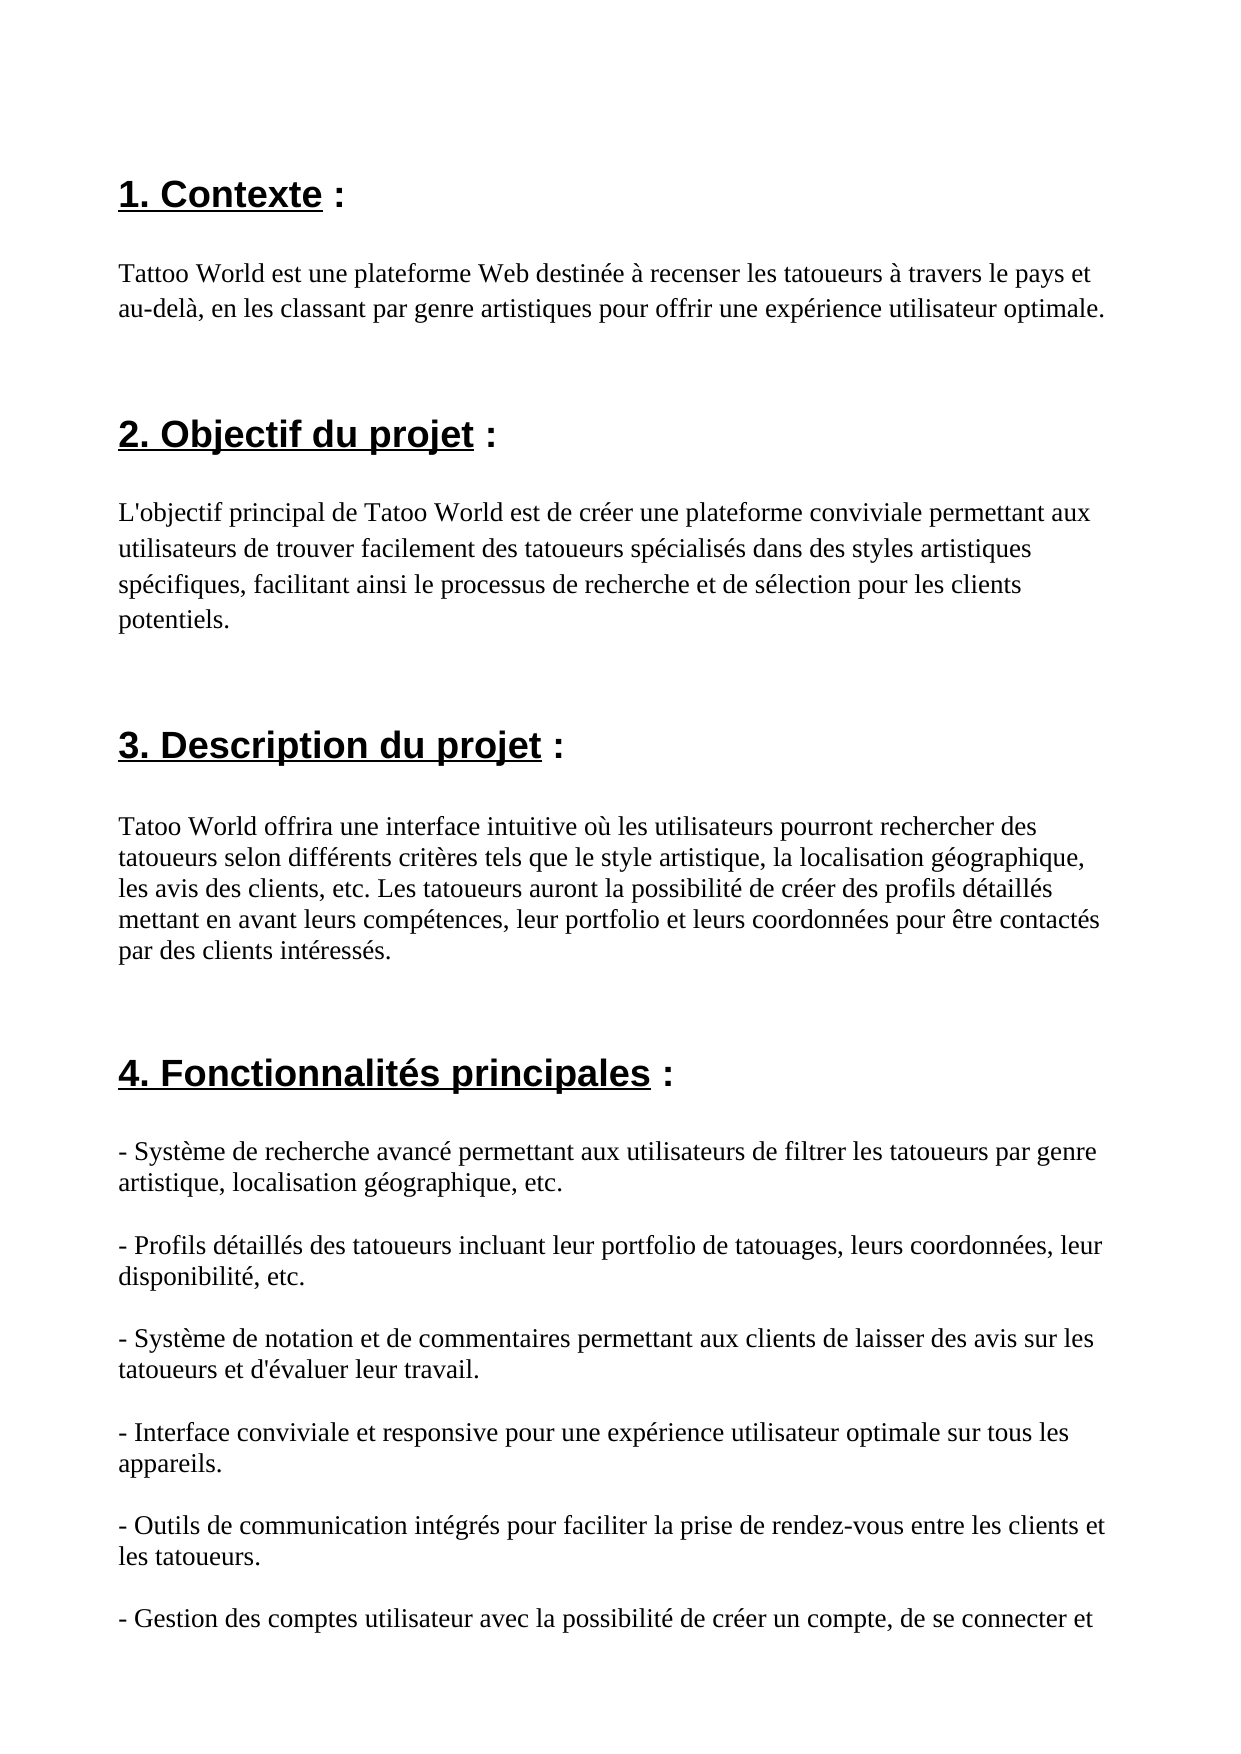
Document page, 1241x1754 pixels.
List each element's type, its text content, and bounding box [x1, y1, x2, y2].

subtitle 3. Description du projet : [118, 722, 1122, 766]
subtitle 4. Fonctionnalités principales : [118, 1050, 1122, 1094]
text Tattoo World est une plateforme Web destinée à recenser les tatoueurs à travers le pays et au-delà, en les classant par genre artistiques pour offrir une expérience utilisateur optimale. [118, 257, 1122, 324]
text Tatoo World offrira une interface intuitive où les utilisateurs pourront rechercher des tatoueurs selon différents critères tels que le style artistique, la localisation géographique, les avis des clients, etc. Les tatoueurs auront la possibilité de créer des profils détaillés mettant en avant leurs compétences, leur portfolio et leurs coordonnées pour être contactés par des clients intéressés. [118, 810, 1122, 966]
subtitle 2. Objectif du projet : [118, 411, 1122, 455]
text - Outils de communication intégrés pour faciliter la prise de rendez-vous entre les clients et les tatoueurs. [118, 1509, 1122, 1571]
text - Profils détaillés des tatoueurs incluant leur portfolio de tatouages, leurs coordonnées, leur disponibilité, etc. [118, 1229, 1122, 1291]
text - Système de notation et de commentaires permettant aux clients de laisser des avis sur les tatoueurs et d'évaluer leur travail. [118, 1322, 1122, 1384]
subtitle 1. Contexte : [118, 172, 1122, 216]
text - Interface conviviale et responsive pour une expérience utilisateur optimale sur tous les appareils. [118, 1416, 1122, 1478]
text L'objectif principal de Tatoo World est de créer une plateforme conviviale permettant aux utilisateurs de trouver facilement des tatoueurs spécialisés dans des styles artistiques spécifiques, facilitant ainsi le processus de recherche et de sélection pour les clients potentiels. [118, 496, 1122, 635]
text - Gestion des comptes utilisateur avec la possibilité de créer un compte, de se connecter et [118, 1602, 1122, 1634]
text - Système de recherche avancé permettant aux utilisateurs de filtrer les tatoueurs par genre artistique, localisation géographique, etc. [118, 1135, 1122, 1198]
